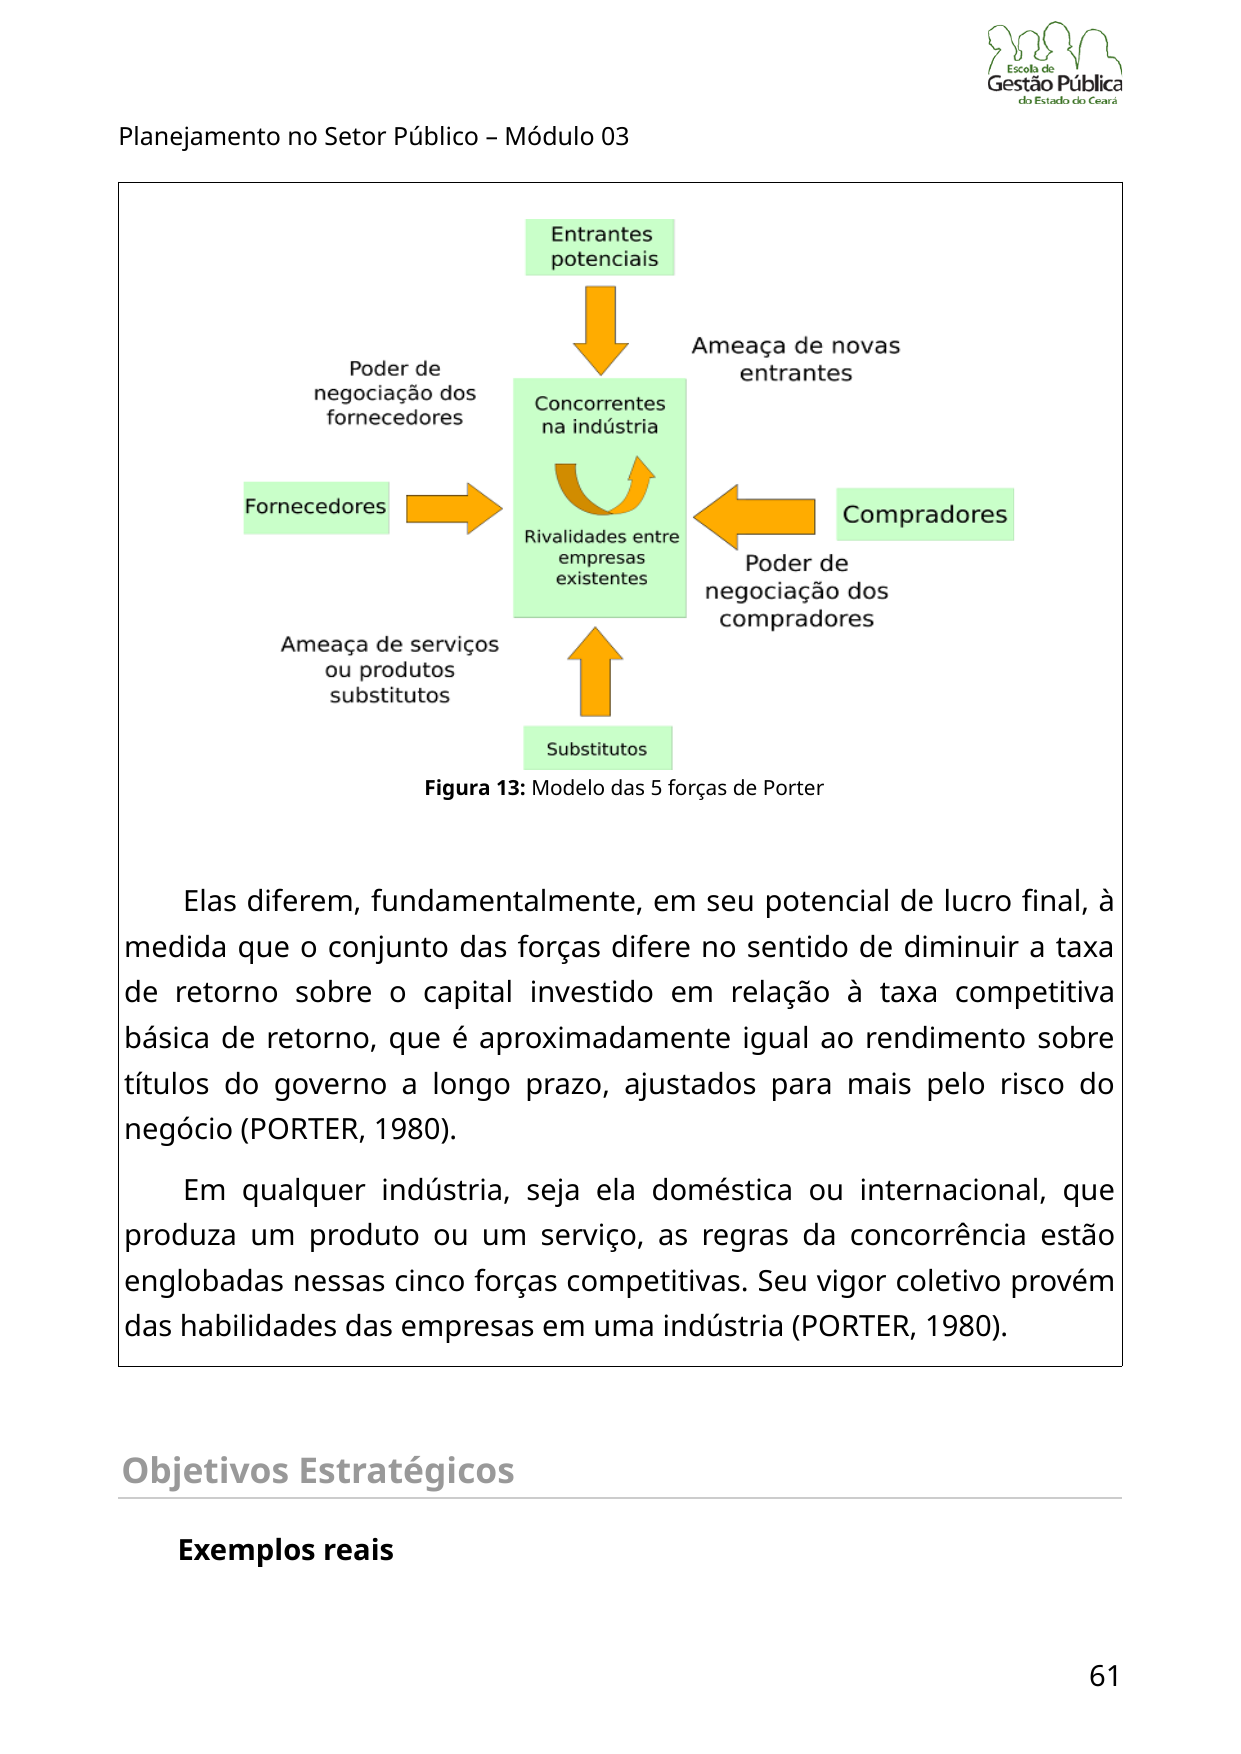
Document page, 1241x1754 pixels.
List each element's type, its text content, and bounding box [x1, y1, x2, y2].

table_cell Para Porter, a estratégia consiste em uma série coerente de ações ofensivas ou defensivas, formuladas com o intuito de proporcionar à organização uma posição sólida no mercado em que atua e de superar a concorrência. Tal posição é alcançada por meio do domínio das cinco forças competitivas que delimitam a concorrência em uma indústria: Ameaça de novos entrantes; Poder de barganha dos fornecedores; Poder de barganha dos compradores; Ameaça de produtos ou serviços substitutos; Rivalidade entre concorrentes. Cabe ressaltar que quando Porter se refere às indústrias, ele utiliza esse termo de forma genérica, pois tanto se refere às indústrias de bens (automobilística, química. metalúrgica, dentre outras) quanto às indústrias de serviço (hotelaria, entretenimento, turismo, dentre outras). O conjunto dessas 5 forças determina o potencial de lucro final numa determinada indústria, sendo medido em termos de retorno de longo prazo sobre o capital investido, pois nem todas as indústrias têm o mesmo potencial. Elas diferem, fundamentalmente, em seu potencial de lucro final, à medida que o conjunto das forças difere no sentido de diminuir a taxa de retorno sobre o capital investido em relação à taxa competitiva básica de retorno, que é aproximadamente igual ao rendimento sobre títulos do governo a longo prazo, ajustados para mais pelo risco do negócio (PORTER, 1980). Em qualquer indústria, seja ela doméstica ou internacional, que produza um produto ou um serviço, as regras da concorrência estão englobadas nessas cinco forças competitivas. Seu vigor coletivo provém das habilidades das empresas em uma indústria (PORTER, 1980). [119, 183, 1122, 1366]
text Exemplos reais [118, 1530, 1122, 1569]
subtitle Objetivos Estratégicos [118, 1443, 1122, 1497]
picture [243, 219, 1015, 770]
picture [118, 21, 1123, 104]
